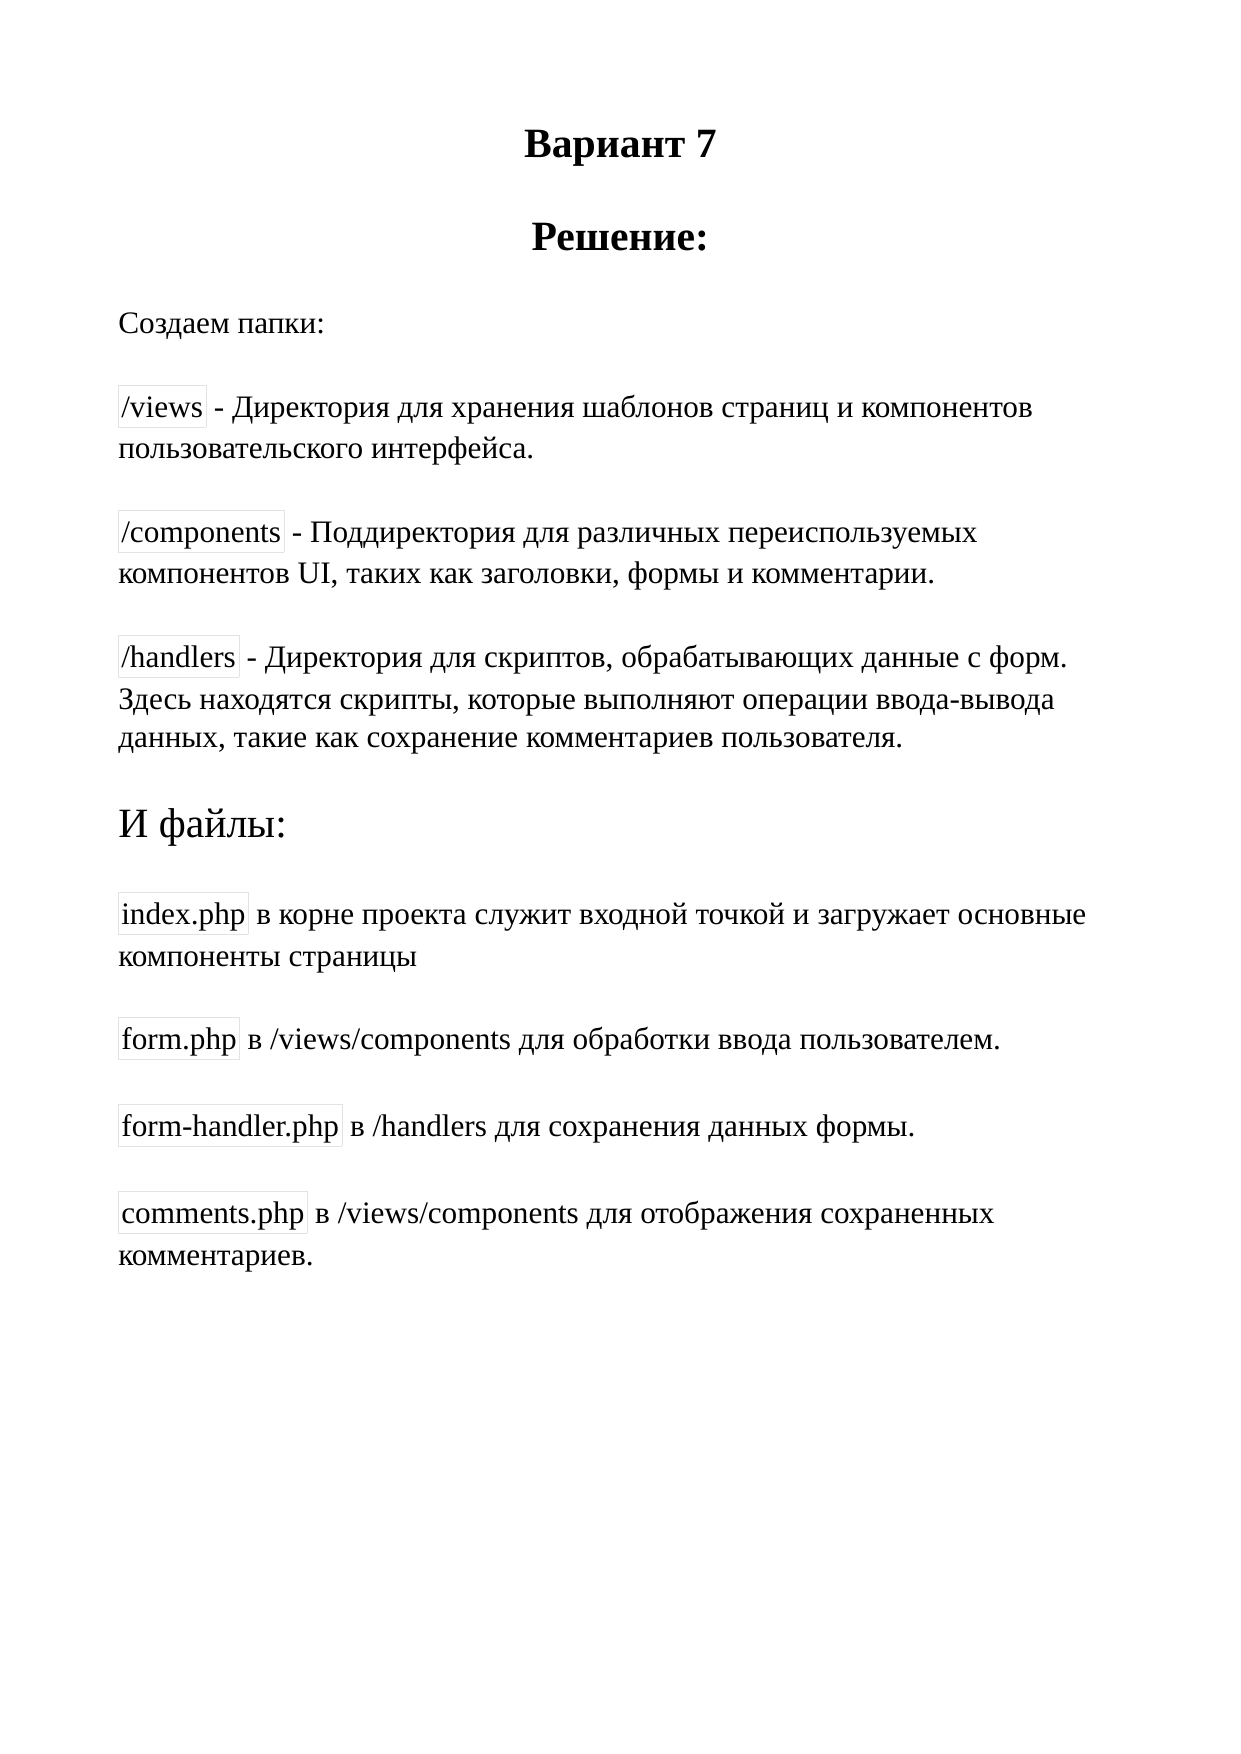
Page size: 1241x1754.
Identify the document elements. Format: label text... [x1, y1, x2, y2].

text /handlers - Директория для скриптов, обрабатывающих данные с форм. Здесь находятся скрипты, которые выполняют операции ввода-вывода данных, такие как сохранение комментариев пользователя. [118, 635, 1122, 754]
text И файлы: [118, 799, 1122, 847]
text comments.php в /views/components для отображения сохраненных комментариев. [118, 1191, 1122, 1272]
text /views - Директория для хранения шаблонов страниц и компонентов пользовательского интерфейса. [118, 385, 1122, 466]
text Создаем папки: [118, 304, 1122, 341]
text form-handler.php [119, 1105, 342, 1146]
text в /handlers для сохранения данных формы. [343, 1104, 1122, 1146]
text Вариант 7 [118, 118, 1122, 166]
text Решение: [118, 211, 1122, 259]
text index.php в корне проекта служит входной точкой и загружает основные компоненты страницы [118, 892, 1122, 973]
text в /views/components для обработки ввода пользователем. [240, 1017, 1122, 1059]
text form.php [119, 1018, 239, 1059]
text /components - Поддиректория для различных переиспользуемых компонентов UI, таких как заголовки, формы и комментарии. [118, 510, 1122, 591]
